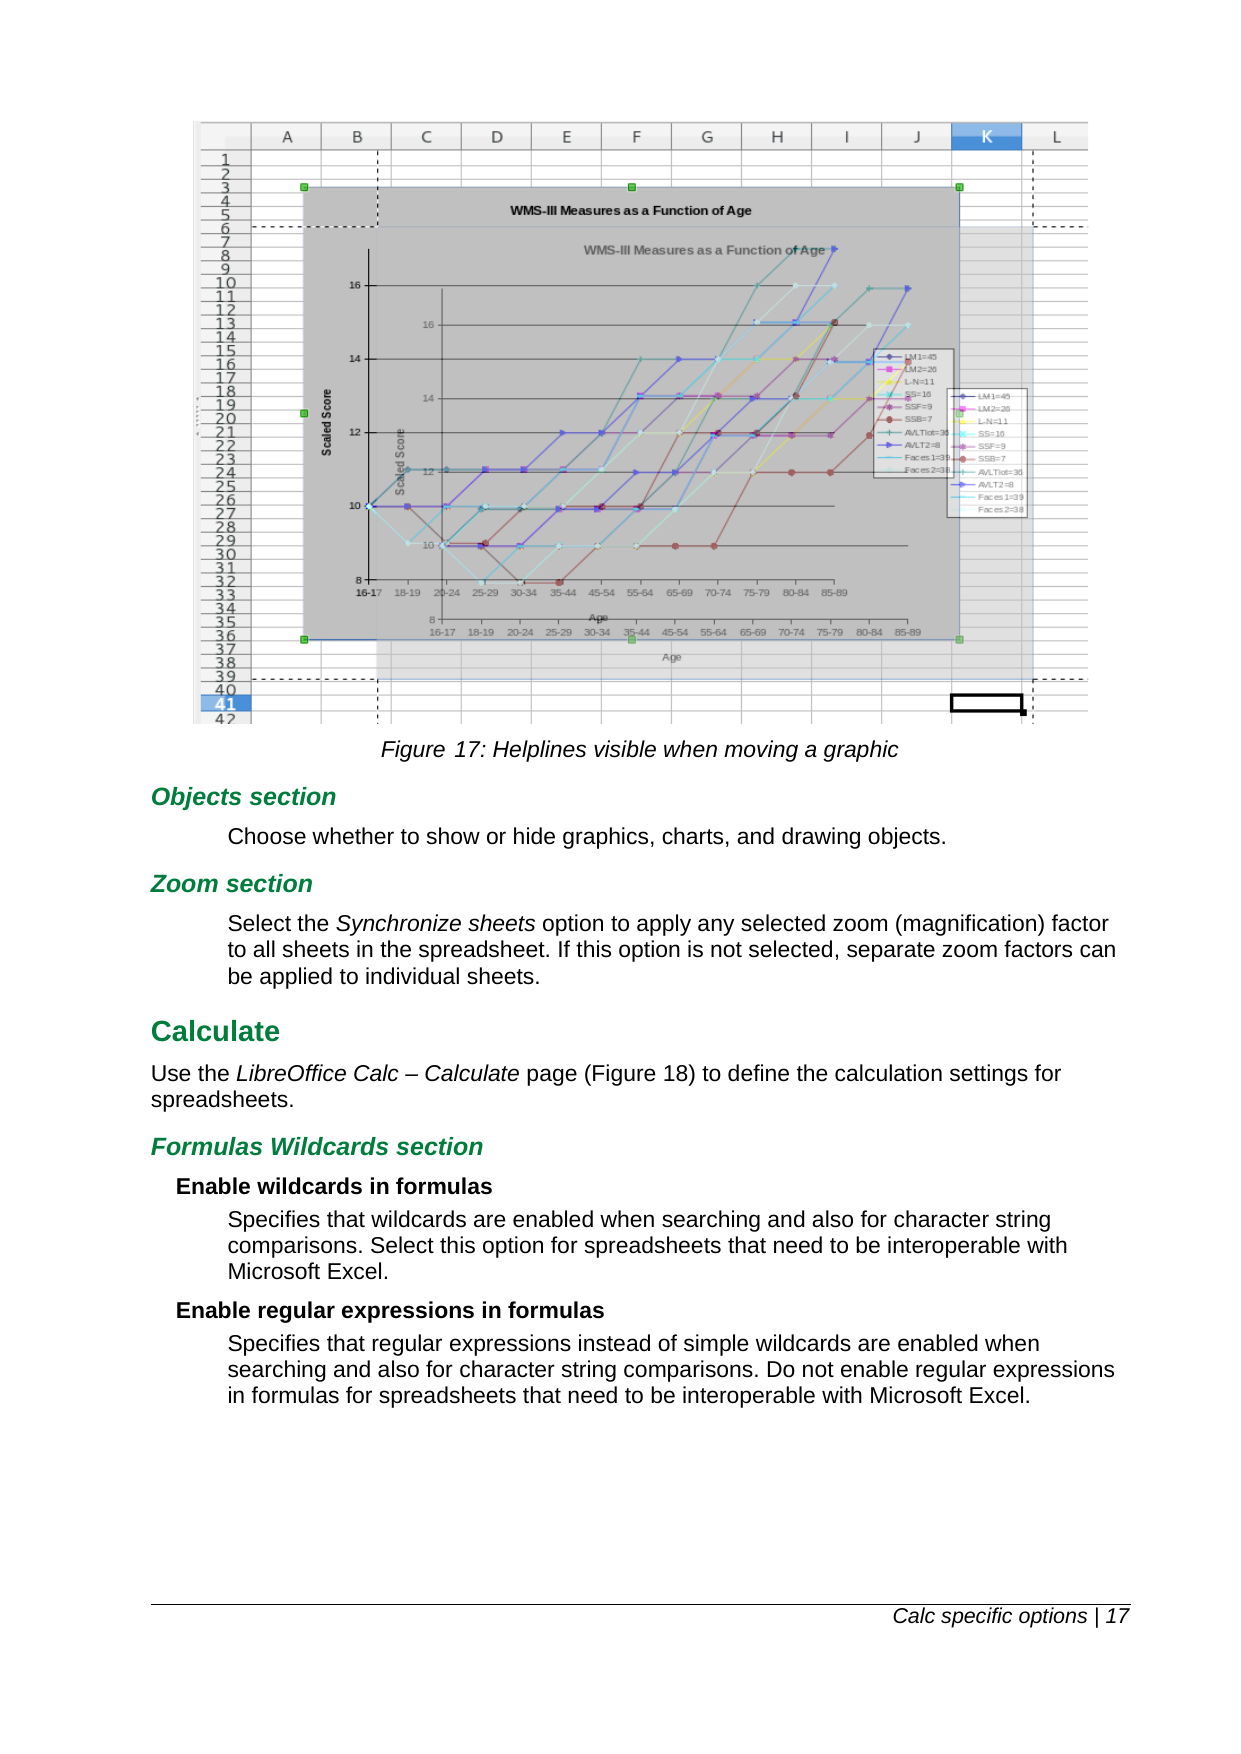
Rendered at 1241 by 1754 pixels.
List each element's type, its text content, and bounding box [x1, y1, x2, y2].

subtitle Formulas Wildcards section [151, 1132, 1131, 1161]
text Select the Synchronize sheets option to apply any selected zoom (magnification) factor to all sheets in the spreadsheet. If this option is not selected, separate zoom factors can be applied to individual sheets. [227, 910, 1131, 989]
text Use the LibreOffice Calc – Calculate page (Figure 18) to define the calculation settings for spreadsheets. [151, 1060, 1131, 1112]
text Specifies that regular expressions instead of simple wildcards are enabled when searching and also for character string comparisons. Do not enable regular expressions in formulas for spreadsheets that need to be interoperable with Microsoft Excel. [227, 1330, 1131, 1409]
subtitle Objects section [151, 782, 1131, 811]
subtitle Calculate [151, 1014, 1131, 1047]
text Enable wildcards in formulas [176, 1173, 1131, 1199]
text Specifies that wildcards are enabled when searching and also for character string comparisons. Select this option for spreadsheets that need to be interoperable with Microsoft Excel. [227, 1206, 1131, 1285]
picture [193, 121, 1089, 724]
text Enable regular expressions in formulas [176, 1297, 1131, 1323]
text Choose whether to show or hide graphics, charts, and drawing objects. [227, 823, 1131, 849]
text Figure 17: Helplines visible when moving a graphic [193, 736, 1088, 762]
subtitle Zoom section [151, 869, 1131, 897]
